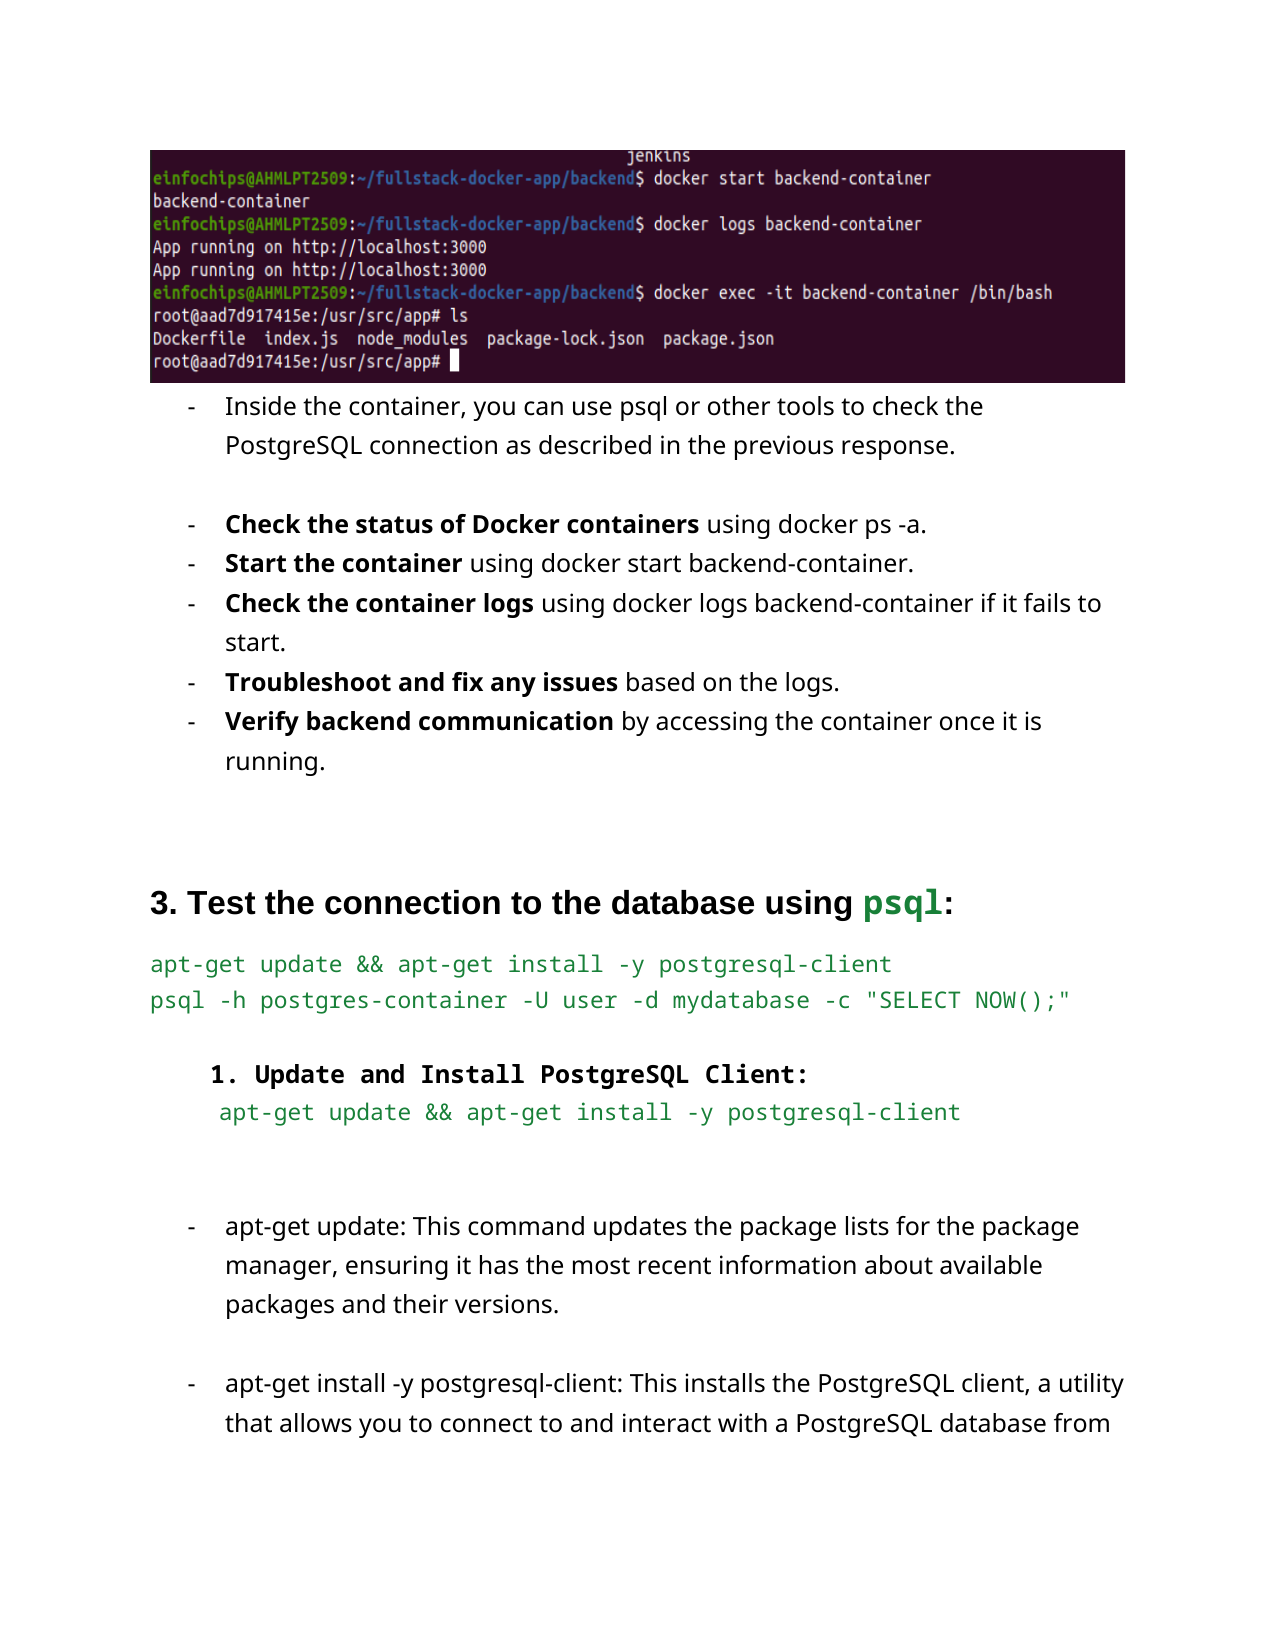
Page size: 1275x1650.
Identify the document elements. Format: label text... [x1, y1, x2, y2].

text apt-get update && apt-get install -y postgresql-client [150, 948, 1125, 979]
list Check the status of Docker containers using docker ps -a. [187, 507, 1125, 541]
list apt-get install -y postgresql-client: This installs the PostgreSQL client, a utility that allows you to connect to and interact with a PostgreSQL database from [187, 1366, 1125, 1439]
text psql -h postgres-container -U user -d mydatabase -c "SELECT NOW();" [150, 984, 1125, 1015]
list apt-get update: This command updates the package lists for the package manager, ensuring it has the most recent information about available packages and their versions. [187, 1208, 1125, 1321]
text 1. Update and Install PostgreSQL Client: [150, 1057, 1125, 1091]
list Check the container logs using docker logs backend-container if it fails to start. [187, 586, 1125, 659]
list Inside the container, you can use psql or other tools to check the PostgreSQL connection as described in the previous response. [187, 388, 1125, 462]
list Troubleshoot and fix any issues based on the logs. [187, 664, 1125, 699]
list Start the container using docker start backend-container. [187, 546, 1125, 580]
text apt-get update && apt-get install -y postgresql-client [150, 1096, 1125, 1127]
list Verify backend communication by accessing the container once it is running. [187, 704, 1125, 778]
text 3. Test the connection to the database using psql: [150, 879, 1125, 924]
